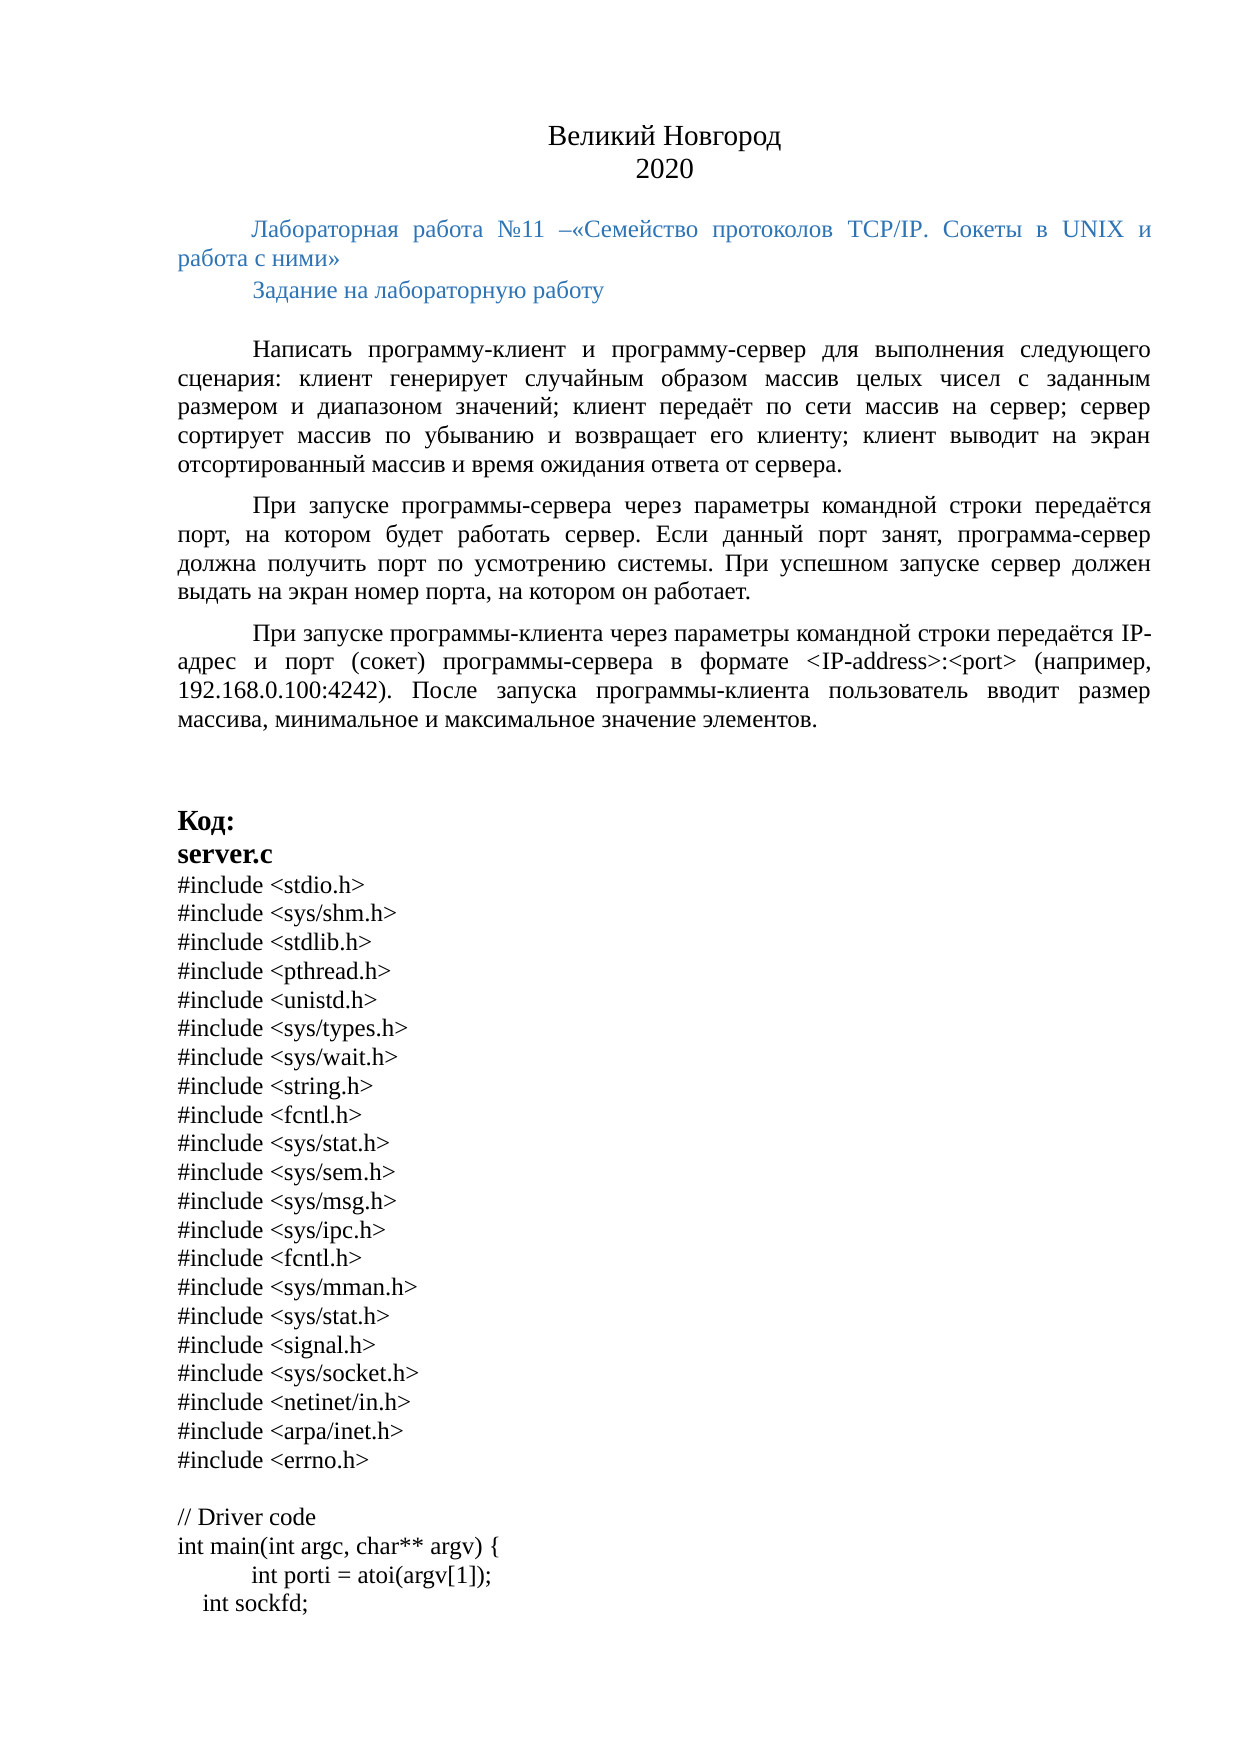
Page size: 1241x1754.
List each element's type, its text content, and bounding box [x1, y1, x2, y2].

text При запуске программы-клиента через параметры командной строки передаётся IP-адрес и порт (сокет) программы-сервера в формате <IP-address>:<port> (например, 192.168.0.100:4242). После запуска программы-клиента пользователь вводит размер массива, минимальное и максимальное значение элементов. [177, 618, 1152, 733]
subtitle Великий Новгород [177, 118, 1152, 152]
text При запуске программы-сервера через параметры командной строки передаётся порт, на котором будет работать сервер. Если данный порт занят, программа-сервер должна получить порт по усмотрению системы. При успешном запуске сервер должен выдать на экран номер порта, на котором он работает. [177, 490, 1152, 605]
text Код: [177, 803, 1152, 836]
subtitle Лабораторная работа №11 –«Семейство протоколов TCP/IP. Сокеты в UNIX и работа с ними» [177, 214, 1152, 271]
subtitle Задание на лабораторную работу [177, 276, 1152, 304]
subtitle 2020 [177, 152, 1152, 185]
text server.c [177, 836, 1152, 870]
text Написать программу-клиент и программу-сервер для выполнения следующего сценария: клиент генерирует случайным образом массив целых чисел с заданным размером и диапазоном значений; клиент передаёт по сети массив на сервер; сервер сортирует массив по убыванию и возвращает его клиенту; клиент выводит на экран отсортированный массив и время ожидания ответа от сервера. [177, 334, 1152, 478]
text #include <stdio.h> #include <sys/shm.h> #include <stdlib.h> #include <pthread.h> #include <unistd.h> #include <sys/types.h> #include <sys/wait.h> #include <string.h> #include <fcntl.h> #include <sys/stat.h> #include <sys/sem.h> #include <sys/msg.h> #include <sys/ipc.h> #include <fcntl.h> #include <sys/mman.h> #include <sys/stat.h> #include <signal.h> #include <sys/socket.h> #include <netinet/in.h> #include <arpa/inet.h> #include <errno.h> // Driver code int main(int argc, char** argv) { int porti = atoi(argv[1]); int sockfd; [177, 870, 1152, 1617]
